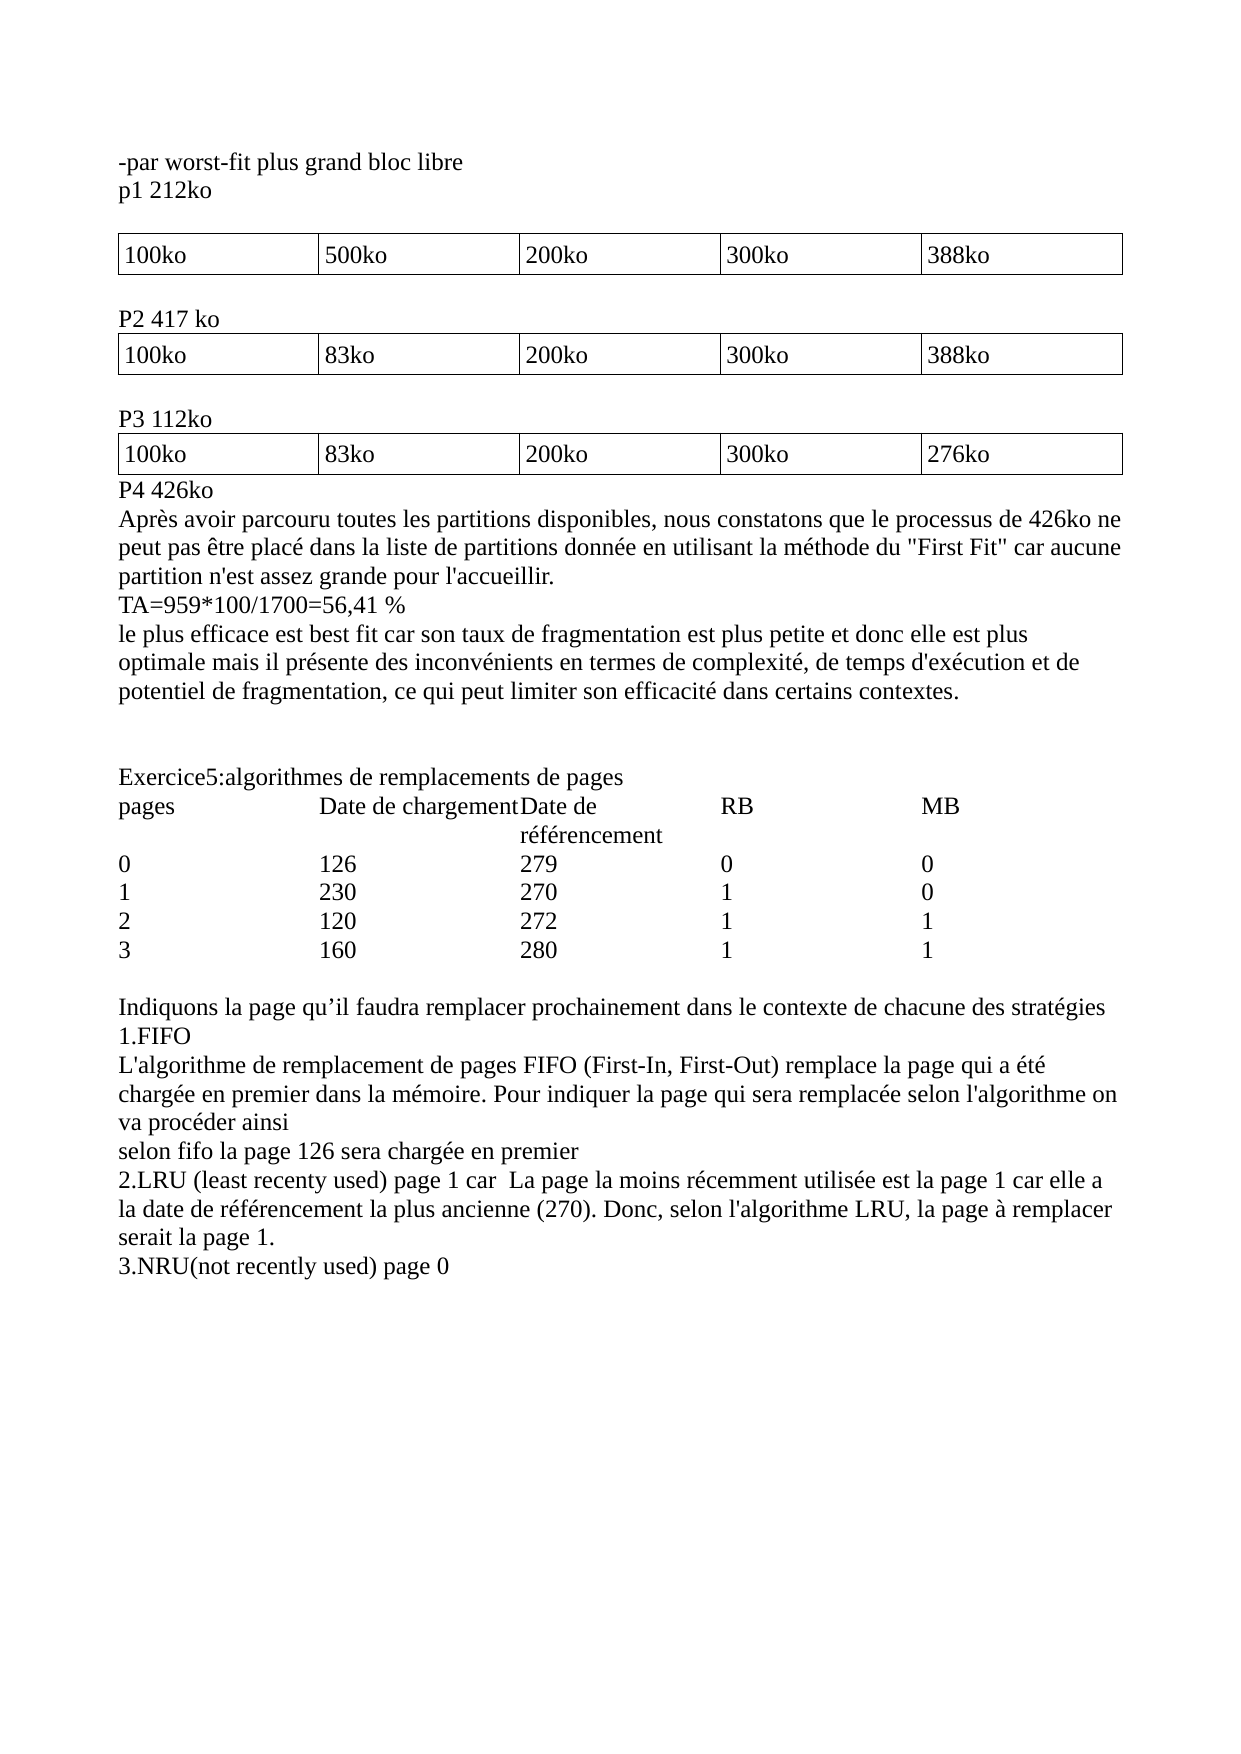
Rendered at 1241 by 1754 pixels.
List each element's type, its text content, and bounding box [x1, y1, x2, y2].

text -par worst-fit plus grand bloc libre [118, 147, 1122, 176]
text Indiquons la page qu’il faudra remplacer prochainement dans le contexte de chacune des stratégies [118, 992, 1122, 1021]
table_cell 1 [720, 878, 921, 906]
table_header 388ko [922, 234, 1122, 274]
table_header 200ko [520, 234, 720, 274]
table_header 388ko [922, 334, 1122, 374]
table_cell 230 [319, 878, 520, 906]
text 2.LRU (least recenty used) page 1 car La page la moins récemment utilisée est la page 1 car elle a la date de référencement la plus ancienne (270). Donc, selon l'algorithme LRU, la page à remplacer serait la page 1. [118, 1165, 1122, 1251]
table_header 100ko [119, 334, 318, 374]
table_cell 160 [319, 935, 520, 964]
table_cell 120 [319, 906, 520, 935]
table_cell 1 [720, 935, 921, 964]
table_cell 0 [921, 878, 1122, 906]
table_header 83ko [319, 434, 519, 474]
table_header Date de référencement [520, 791, 720, 849]
text Exercice5:algorithmes de remplacements de pages [118, 762, 1122, 791]
table_header 300ko [721, 334, 921, 374]
table_header RB [720, 791, 921, 849]
table_cell 272 [520, 906, 720, 935]
table_header pages [118, 791, 319, 849]
text P3 112ko [118, 404, 1122, 433]
table_header 100ko [119, 234, 318, 274]
text Après avoir parcouru toutes les partitions disponibles, nous constatons que le processus de 426ko ne peut pas être placé dans la liste de partitions donnée en utilisant la méthode du "First Fit" car aucune partition n'est assez grande pour l'accueillir. [118, 504, 1122, 590]
table_header 300ko [721, 434, 921, 474]
table_header 200ko [520, 334, 720, 374]
table_cell 1 [921, 935, 1122, 964]
table_cell 0 [921, 849, 1122, 877]
text le plus efficace est best fit car son taux de fragmentation est plus petite et donc elle est plus optimale mais il présente des inconvénients en termes de complexité, de temps d'exécution et de potentiel de fragmentation, ce qui peut limiter son efficacité dans certains contextes. [118, 619, 1122, 705]
table_cell 270 [520, 878, 720, 906]
table_cell 2 [118, 906, 319, 935]
table_cell 279 [520, 849, 720, 877]
text P2 417 ko [118, 304, 1122, 333]
table_header 300ko [721, 234, 921, 274]
table_header 83ko [319, 334, 519, 374]
table_header 100ko [119, 434, 318, 474]
table_header 200ko [520, 434, 720, 474]
table_cell 0 [118, 849, 319, 877]
table_cell 280 [520, 935, 720, 964]
text selon fifo la page 126 sera chargée en premier [118, 1136, 1122, 1165]
text p1 212ko [118, 176, 1122, 204]
table_cell 1 [720, 906, 921, 935]
table_header MB [921, 791, 1122, 849]
table_header 500ko [319, 234, 519, 274]
table_header 276ko [922, 434, 1122, 474]
table_cell 126 [319, 849, 520, 877]
text 1.FIFO [118, 1021, 1122, 1050]
text 3.NRU(not recently used) page 0 [118, 1251, 1122, 1280]
table_cell 0 [720, 849, 921, 877]
text TA=959*100/1700=56,41 % [118, 590, 1122, 619]
text P4 426ko [118, 475, 1122, 504]
table_header Date de chargement [319, 791, 520, 849]
table_cell 3 [118, 935, 319, 964]
table_cell 1 [921, 906, 1122, 935]
table_cell 1 [118, 878, 319, 906]
text L'algorithme de remplacement de pages FIFO (First-In, First-Out) remplace la page qui a été chargée en premier dans la mémoire. Pour indiquer la page qui sera remplacée selon l'algorithme on va procéder ainsi [118, 1050, 1122, 1136]
